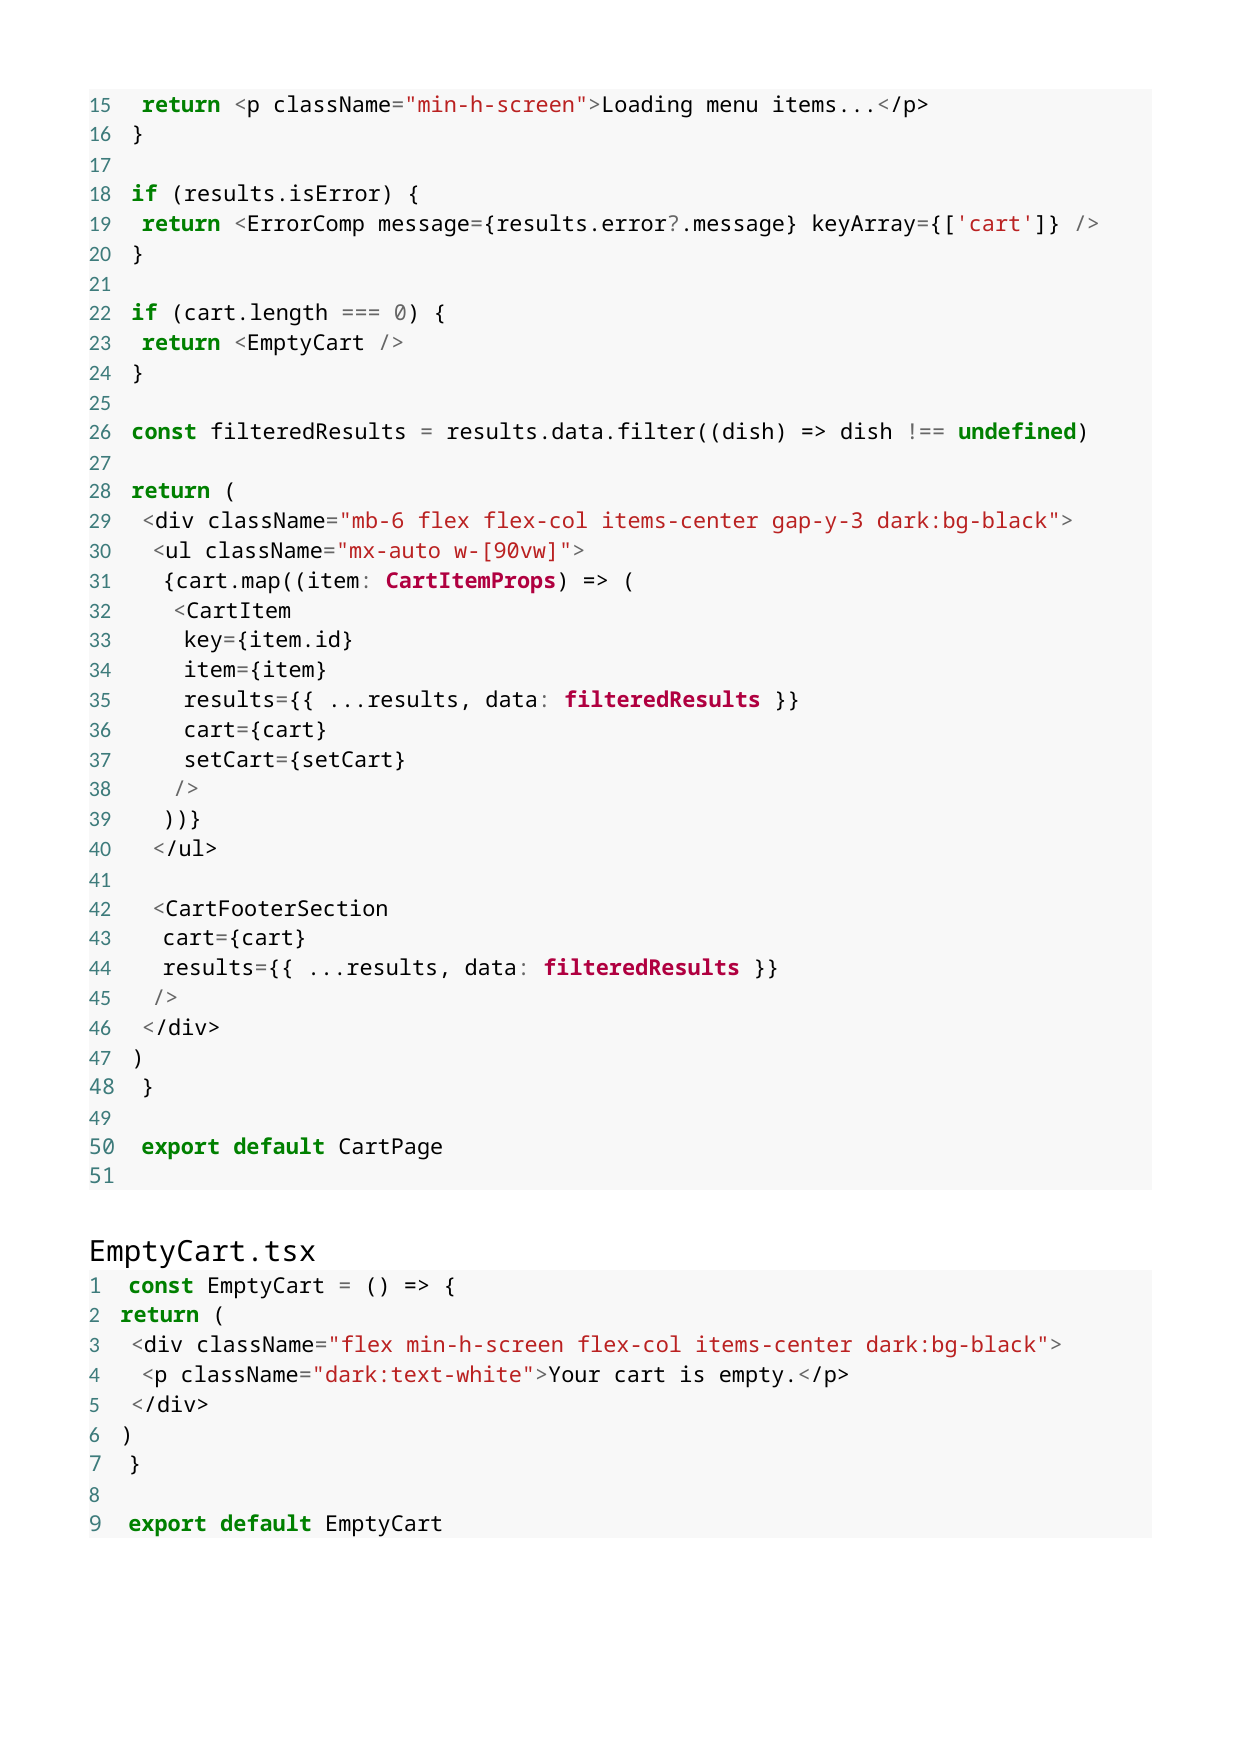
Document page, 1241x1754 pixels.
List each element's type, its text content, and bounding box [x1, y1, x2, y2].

text 6 ) [89, 1419, 1152, 1448]
text 9 export default EmptyCart [89, 1508, 1152, 1538]
text 47 ) [89, 1041, 1152, 1071]
text 3 <div className="flex min-h-screen flex-col items-center dark:bg-black"> [89, 1329, 1152, 1359]
text 25 [89, 386, 1152, 416]
text EmptyCart.tsx [89, 1230, 1152, 1270]
text 49 [89, 1101, 1152, 1131]
text 26 const filteredResults = results.data.filter((dish) => dish !== undefined) [89, 416, 1152, 446]
text 40 </ul> [89, 833, 1152, 863]
text 23 return <EmptyCart /> [89, 327, 1152, 357]
text 30 <ul className="mx-auto w-[90vw]"> [89, 535, 1152, 565]
text 48 } [89, 1071, 1152, 1101]
text 5 </div> [89, 1389, 1152, 1419]
text 18 if (results.isError) { [89, 178, 1152, 208]
text 31 {cart.map((item: CartItemProps) => ( [89, 565, 1152, 595]
text 36 cart={cart} [89, 714, 1152, 744]
text 45 /> [89, 982, 1152, 1012]
text 19 return <ErrorComp message={results.error?.message} keyArray={['cart']} /> [89, 208, 1152, 237]
text 17 [89, 148, 1152, 178]
text 27 [89, 446, 1152, 476]
text 33 key={item.id} [89, 624, 1152, 654]
text 20 } [89, 237, 1152, 267]
text 32 <CartItem [89, 595, 1152, 624]
text 44 results={{ ...results, data: filteredResults }} [89, 952, 1152, 982]
text 21 [89, 267, 1152, 297]
text 7 } [89, 1448, 1152, 1478]
text 28 return ( [89, 476, 1152, 505]
text 37 setCart={setCart} [89, 744, 1152, 773]
text 1 const EmptyCart = () => { [89, 1270, 1152, 1299]
text 43 cart={cart} [89, 922, 1152, 952]
text 16 } [89, 118, 1152, 148]
text 15 return <p className="min-h-screen">Loading menu items...</p> [89, 89, 1152, 118]
text 35 results={{ ...results, data: filteredResults }} [89, 684, 1152, 714]
text 34 item={item} [89, 654, 1152, 684]
text 4 <p className="dark:text-white">Your cart is empty.</p> [89, 1359, 1152, 1389]
text 39 ))} [89, 803, 1152, 833]
text 46 </div> [89, 1012, 1152, 1041]
text 24 } [89, 357, 1152, 386]
text 29 <div className="mb-6 flex flex-col items-center gap-y-3 dark:bg-black"> [89, 505, 1152, 535]
text 41 [89, 863, 1152, 892]
text 51 [89, 1161, 1152, 1190]
text 38 /> [89, 773, 1152, 803]
text 22 if (cart.length === 0) { [89, 297, 1152, 327]
text 2 return ( [89, 1299, 1152, 1329]
text 8 [89, 1478, 1152, 1508]
text 50 export default CartPage [89, 1131, 1152, 1161]
text 42 <CartFooterSection [89, 892, 1152, 922]
